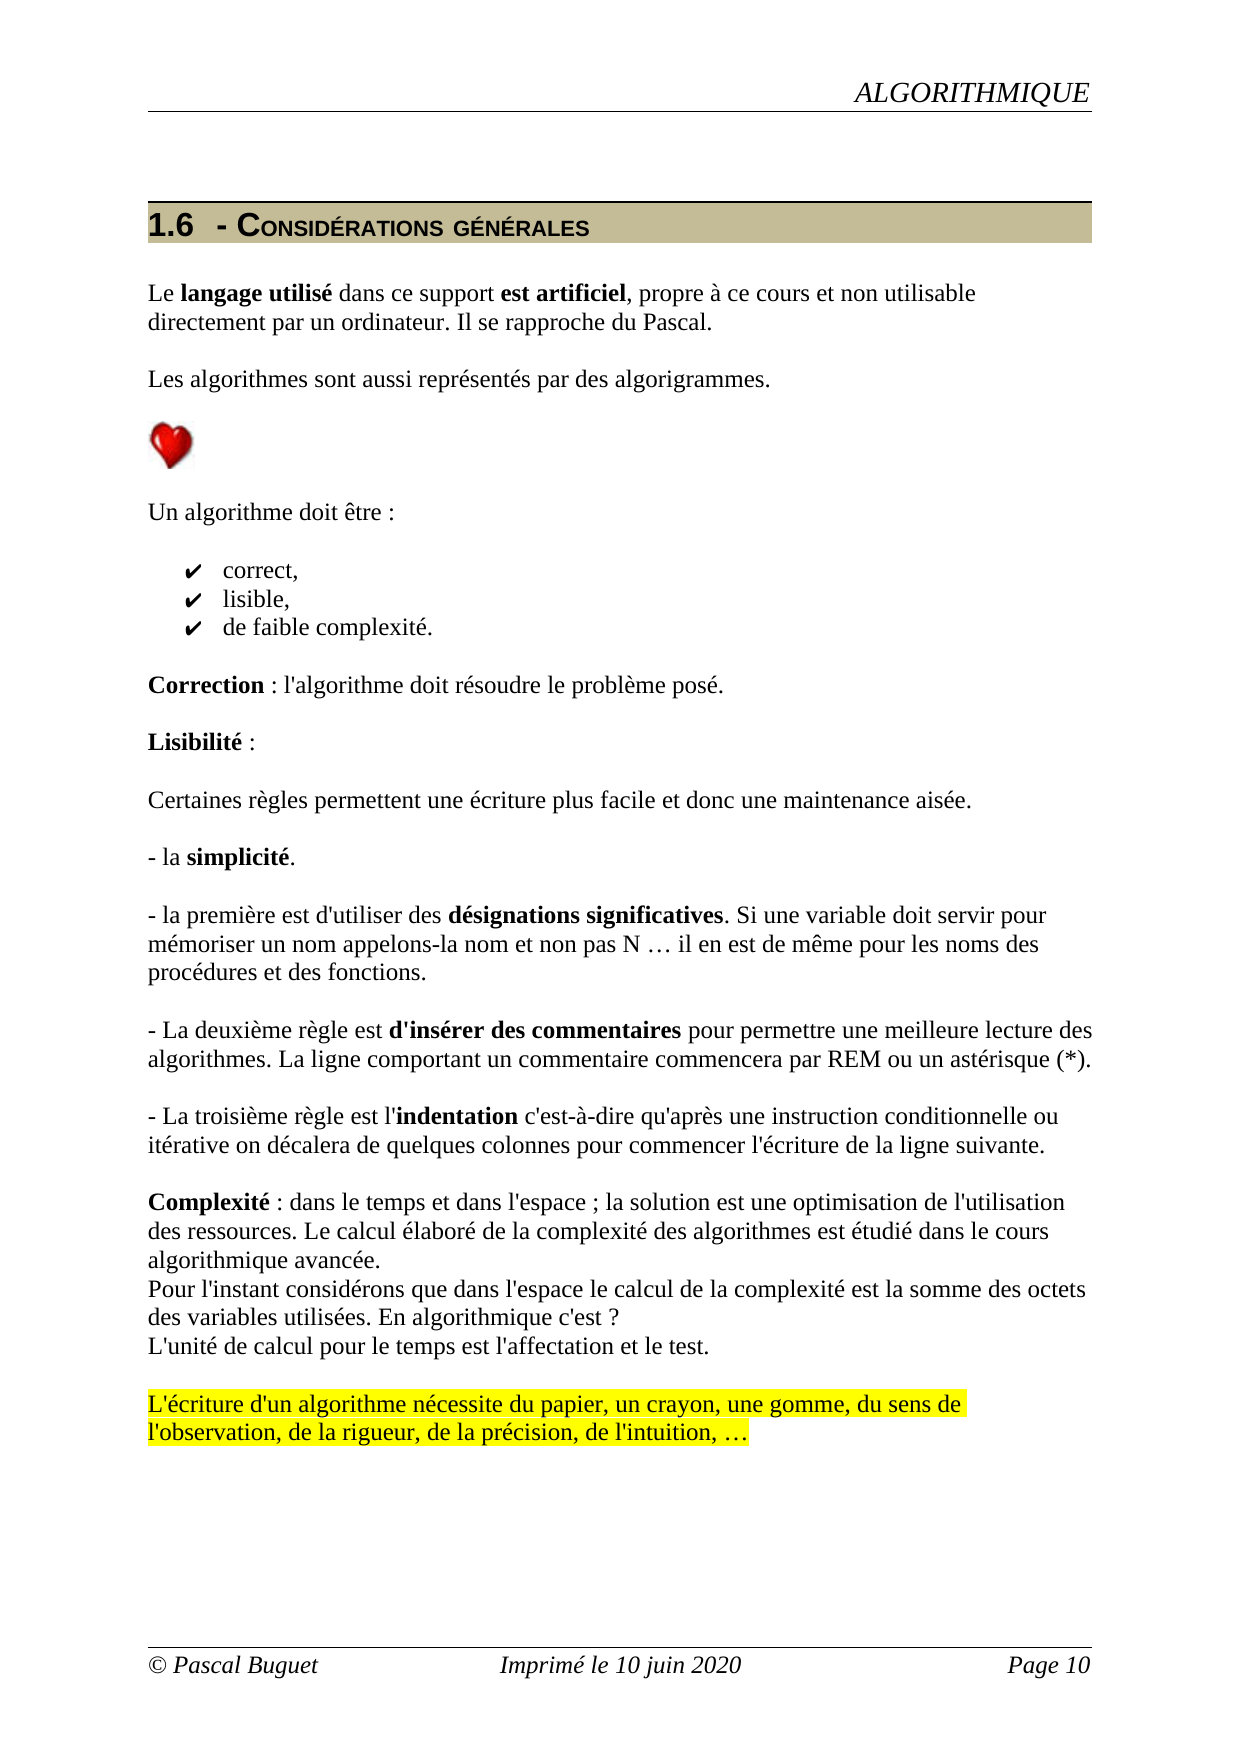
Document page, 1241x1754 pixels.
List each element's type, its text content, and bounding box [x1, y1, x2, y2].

text L'unité de calcul pour le temps est l'affectation et le test. [148, 1331, 1092, 1360]
list correct, [185, 555, 1092, 584]
text - La troisième règle est l'indentation c'est-à-dire qu'après une instruction conditionnelle ou itérative on décalera de quelques colonnes pour commencer l'écriture de la ligne suivante. [148, 1101, 1092, 1159]
text Lisibilité : [148, 727, 1092, 756]
text L'écriture d'un algorithme nécessite du papier, un crayon, une gomme, du sens de l'observation, de la rigueur, de la précision, de l'intuition, … [148, 1389, 1092, 1446]
text Correction : l'algorithme doit résoudre le problème posé. [148, 670, 1092, 699]
list lisible, [185, 584, 1092, 612]
text Un algorithme doit être : [148, 497, 1092, 526]
list de faible complexité. [185, 612, 1092, 641]
text Complexité : dans le temps et dans l'espace ; la solution est une optimisation de l'utilisation des ressources. Le calcul élaboré de la complexité des algorithmes est étudié dans le cours algorithmique avancée. [148, 1187, 1092, 1274]
text Pour l'instant considérons que dans l'espace le calcul de la complexité est la somme des octets des variables utilisées. En algorithmique c'est ? [148, 1274, 1092, 1331]
text - la simplicité. [148, 842, 1092, 871]
text - la première est d'utiliser des désignations significatives. Si une variable doit servir pour mémoriser un nom appelons-la nom et non pas N … il en est de même pour les noms des procédures et des fonctions. [148, 900, 1092, 986]
subtitle - Considérations générales [148, 203, 1092, 243]
text - La deuxième règle est d'insérer des commentaires pour permettre une meilleure lecture des algorithmes. La ligne comportant un commentaire commencera par REM ou un astérisque (*). [148, 1015, 1092, 1072]
text Les algorithmes sont aussi représentés par des algorigrammes. [148, 364, 1092, 393]
text Le langage utilisé dans ce support est artificiel, propre à ce cours et non utilisable directement par un ordinateur. Il se rapproche du Pascal. [148, 278, 1092, 336]
text Certaines règles permettent une écriture plus facile et donc une maintenance aisée. [148, 785, 1092, 814]
